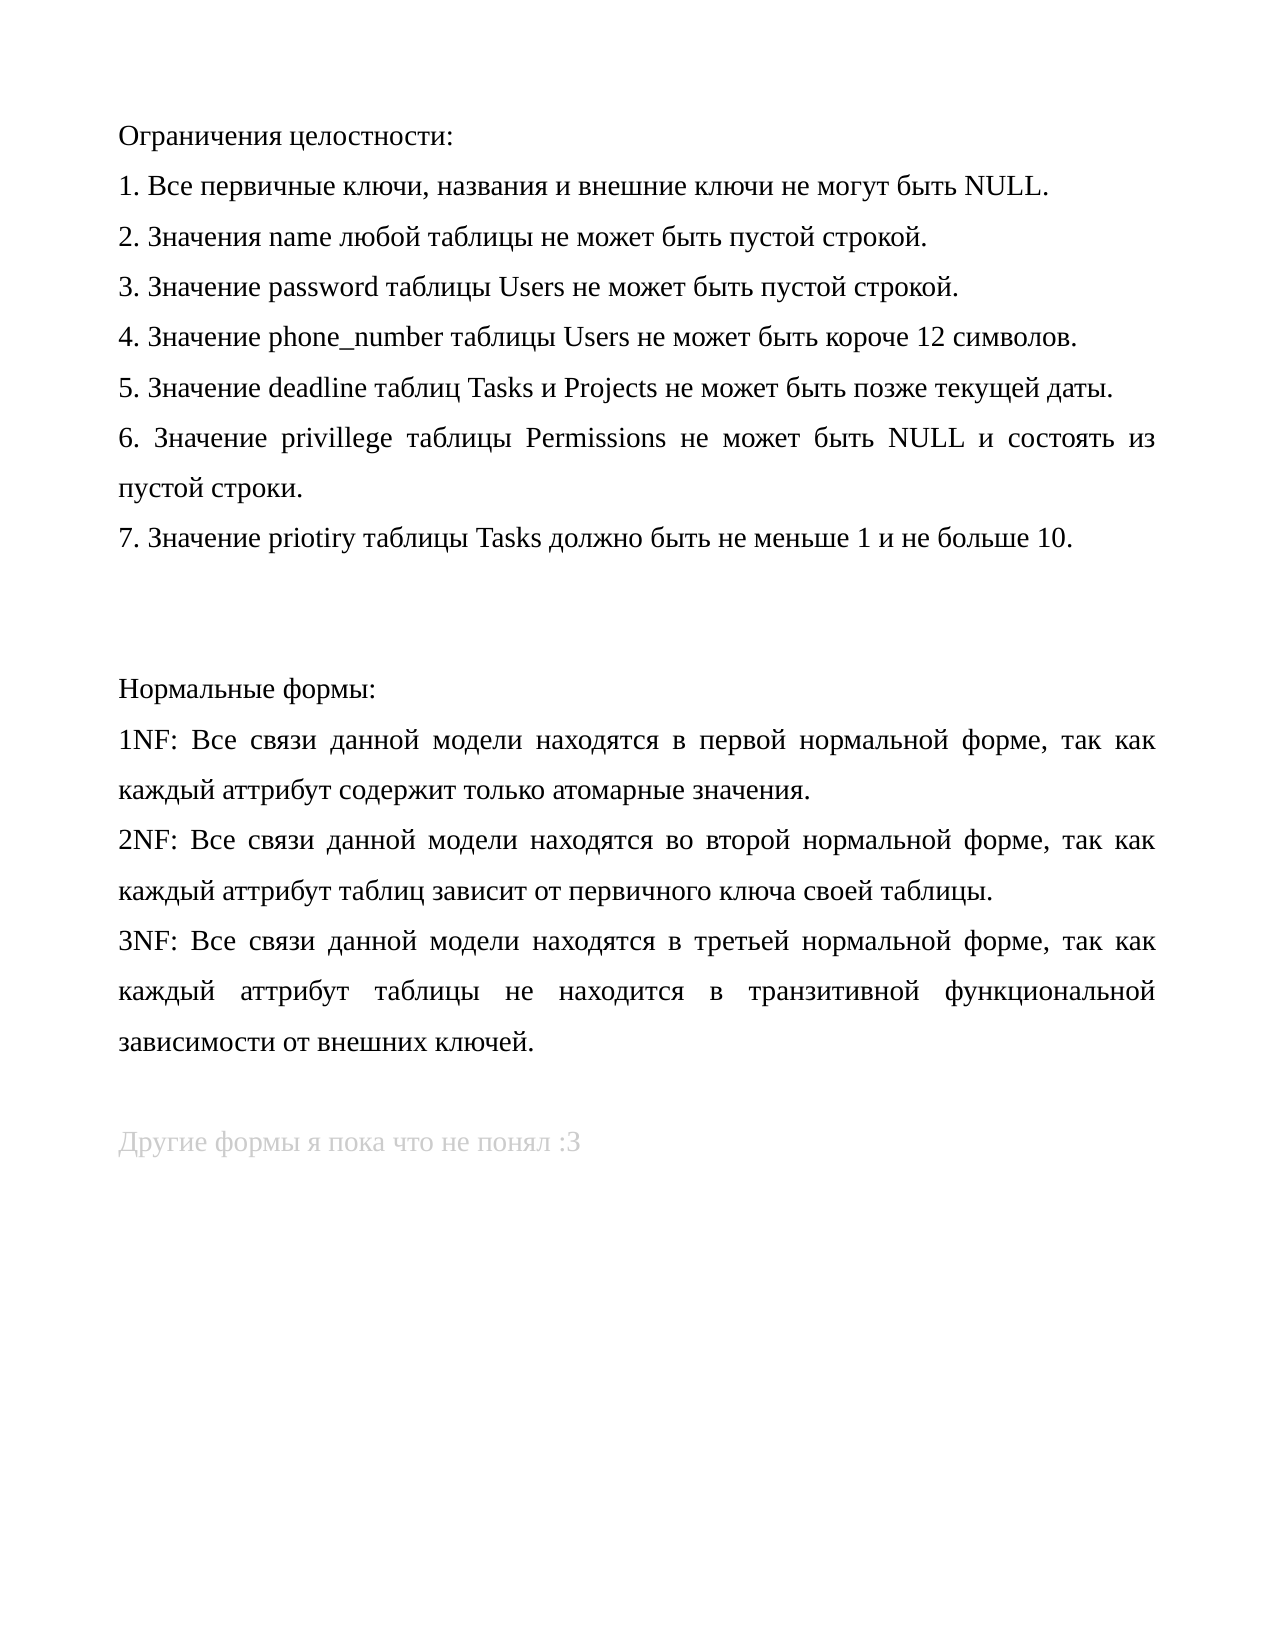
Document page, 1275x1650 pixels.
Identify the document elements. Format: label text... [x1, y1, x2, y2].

text 3NF: Все связи данной модели находятся в третьей нормальной форме, так как каждый аттрибут таблицы не находится в транзитивной функциональной зависимости от внешних ключей. [118, 923, 1157, 1057]
text Другие формы я пока что не понял :З [118, 1124, 1157, 1158]
text Нормальные формы: [118, 672, 1157, 705]
text 1. Все первичные ключи, названия и внешние ключи не могут быть NULL. [118, 168, 1157, 202]
text 4. Значение phone_number таблицы Users не может быть короче 12 символов. [118, 319, 1157, 353]
text 7. Значение priotiry таблицы Tasks должно быть не меньше 1 и не больше 10. [118, 521, 1157, 554]
text 2. Значения name любой таблицы не может быть пустой строкой. [118, 219, 1157, 252]
text Ограничения целостности: [118, 118, 1157, 152]
text 5. Значение deadline таблиц Tasks и Projects не может быть позже текущей даты. [118, 370, 1157, 403]
text 3. Значение password таблицы Users не может быть пустой строкой. [118, 269, 1157, 303]
text 6. Значение privillege таблицы Permissions не может быть NULL и состоять из пустой строки. [118, 420, 1157, 504]
text 2NF: Все связи данной модели находятся во второй нормальной форме, так как каждый аттрибут таблиц зависит от первичного ключа своей таблицы. [118, 822, 1157, 906]
text 1NF: Все связи данной модели находятся в первой нормальной форме, так как каждый аттрибут содержит только атомарные значения. [118, 722, 1157, 806]
